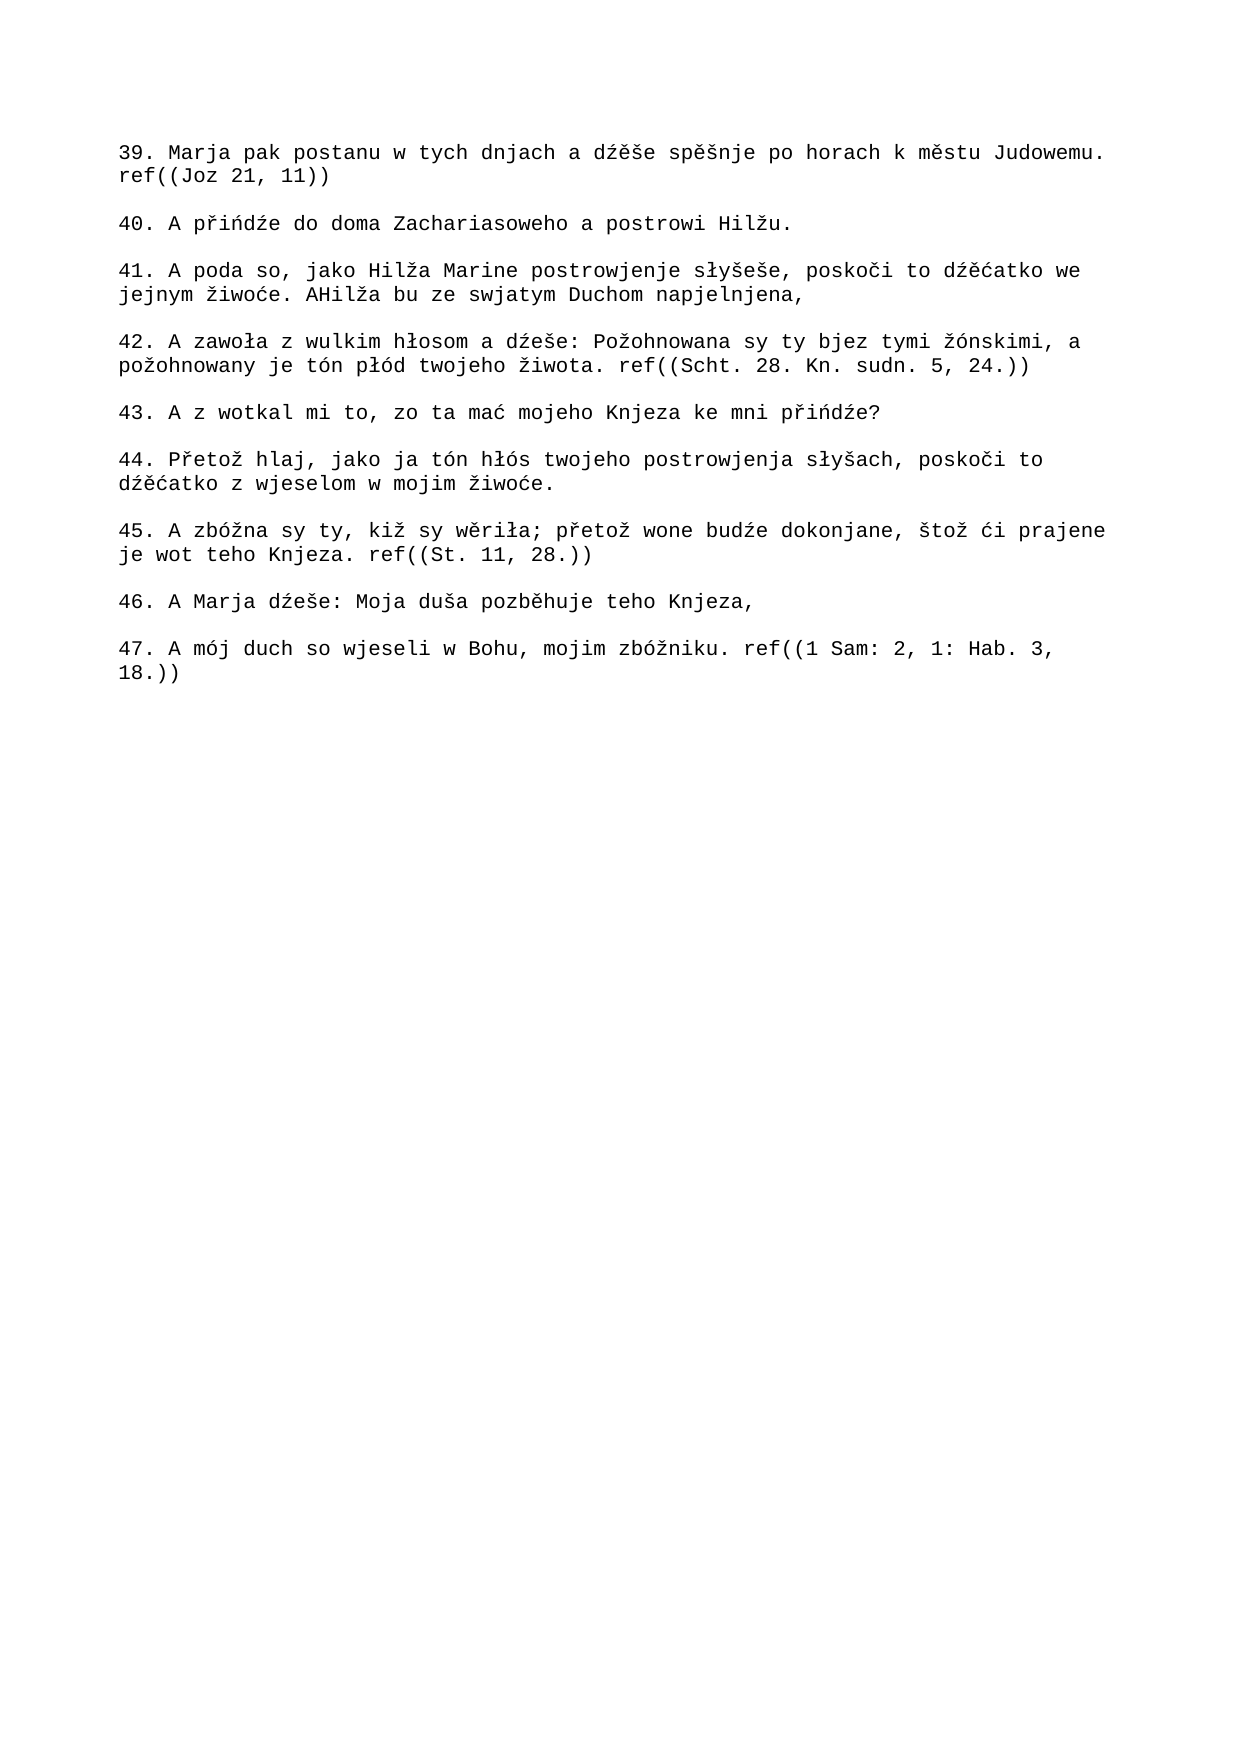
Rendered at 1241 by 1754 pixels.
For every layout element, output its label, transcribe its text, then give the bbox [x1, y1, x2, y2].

text 43. A z wotkal mi to, zo ta mać mojeho Knjeza ke mni přińdźe? [118, 402, 1122, 426]
text 40. A přińdźe do doma Zachariasoweho a postrowi Hilžu. [118, 213, 1122, 236]
text 46. A Marja dźeše: Moja duša pozběhuje teho Knjeza, [118, 591, 1122, 615]
text 39. Marja pak postanu w tych dnjach a dźěše spěšnje po horach k městu Judowemu. ref((Joz 21, 11)) [118, 142, 1122, 189]
text 41. A poda so, jako Hilža Marine postrowjenje słyšeše, poskoči to dźěćatko we jejnym žiwoće. AHilža bu ze swjatym Duchom napjelnjena, [118, 260, 1122, 307]
text 45. A zbóžna sy ty, kiž sy wěriła; přetož wone budźe dokonjane, štož ći prajene je wot teho Knjeza. ref((St. 11, 28.)) [118, 520, 1122, 567]
text 47. A mój duch so wjeseli w Bohu, mojim zbóžniku. ref((1 Sam: 2, 1: Hab. 3, 18.)) [118, 638, 1122, 686]
text 42. A zawoła z wulkim hłosom a dźeše: Požohnowana sy ty bjez tymi žónskimi, a požohnowany je tón płód twojeho žiwota. ref((Scht. 28. Kn. sudn. 5, 24.)) [118, 331, 1122, 378]
text 44. Přetož hlaj, jako ja tón hłós twojeho postrowjenja słyšach, poskoči to dźěćatko z wjeselom w mojim žiwoće. [118, 449, 1122, 496]
